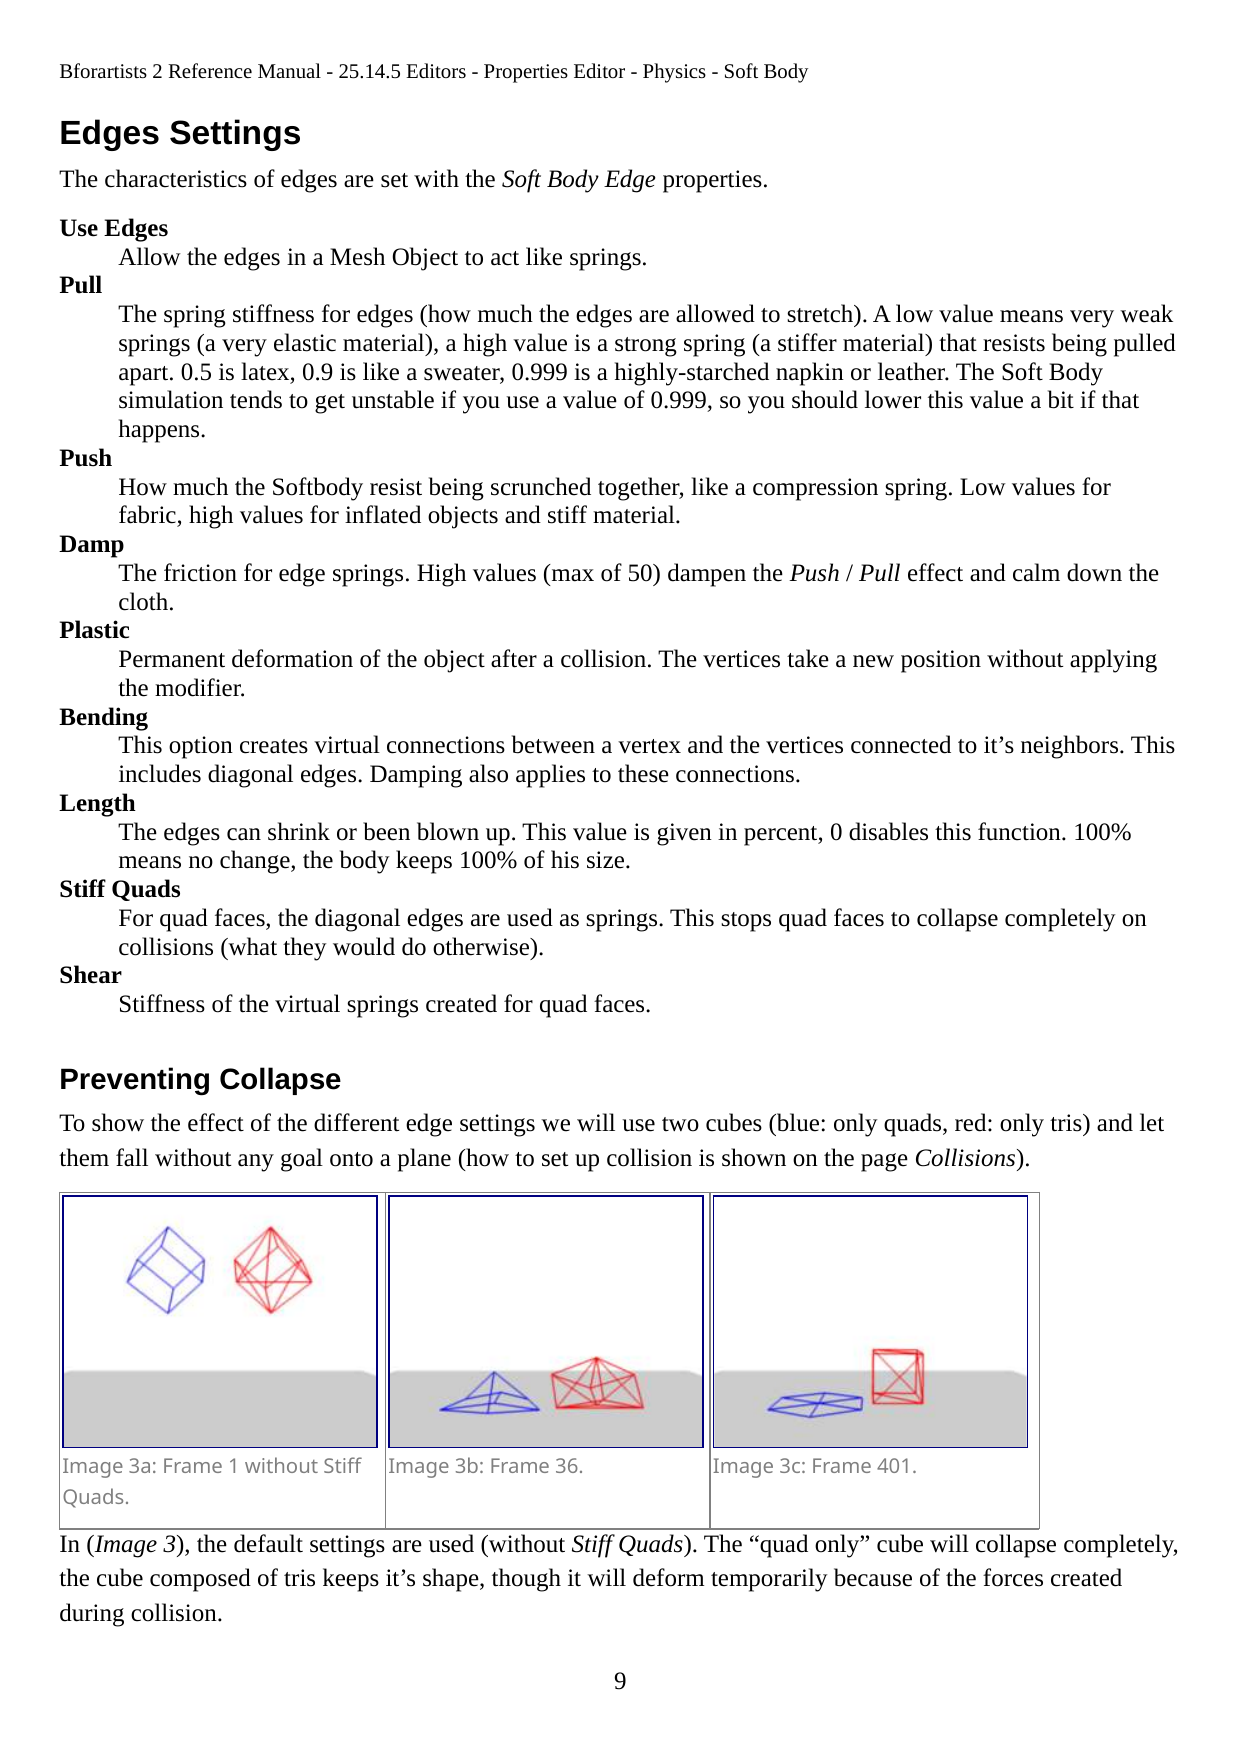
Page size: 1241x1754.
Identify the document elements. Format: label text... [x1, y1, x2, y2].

list Stiffness of the virtual springs created for quad faces. [118, 989, 1181, 1018]
subtitle Use Edges [59, 213, 1181, 242]
subtitle Edges Settings [59, 113, 1181, 151]
list The spring stiffness for edges (how much the edges are allowed to stretch). A low value means very weak springs (a very elastic material), a high value is a strong spring (a stiffer material) that resists being pulled apart. 0.5 is latex, 0.9 is like a sweater, 0.999 is a highly-starched napkin or leather. The Soft Body simulation tends to get unstable if you use a value of 0.999, so you should lower this value a bit if that happens. [118, 299, 1181, 443]
table_header Image 3c: Frame 401. [711, 1193, 1039, 1528]
list This option creates virtual connections between a vertex and the vertices connected to it’s neighbors. This includes diagonal edges. Damping also applies to these connections. [118, 730, 1181, 788]
list Allow the edges in a Mesh Object to act like springs. [118, 242, 1181, 270]
text To show the effect of the different edge settings we will use two cubes (blue: only quads, red: only tris) and let them fall without any goal onto a plane (how to set up collision is shown on the page Collisions). [59, 1108, 1181, 1171]
subtitle Stiff Quads [59, 874, 1181, 903]
picture [64, 1197, 376, 1447]
subtitle Preventing Collapse [59, 1062, 1181, 1096]
picture [390, 1197, 702, 1447]
list Permanent deformation of the object after a collision. The vertices take a new position without applying the modifier. [118, 644, 1181, 702]
list For quad faces, the diagonal edges are used as springs. This stops quad faces to collapse completely on collisions (what they would do otherwise). [118, 903, 1181, 960]
subtitle Plastic [59, 615, 1181, 644]
text The characteristics of edges are set with the Soft Body Edge properties. [59, 164, 1181, 192]
subtitle Bending [59, 702, 1181, 730]
list How much the Softbody resist being scrunched together, like a compression spring. Low values for fabric, high values for inflated objects and stiff material. [118, 472, 1181, 529]
list The friction for edge springs. High values (max of 50) dampen the Push / Pull effect and calm down the cloth. [118, 558, 1181, 615]
subtitle Push [59, 443, 1181, 472]
subtitle Length [59, 788, 1181, 817]
table_header Image 3a: Frame 1 without Stiff Quads. [60, 1193, 385, 1528]
subtitle Damp [59, 529, 1181, 558]
subtitle Shear [59, 960, 1181, 989]
picture [714, 1197, 1027, 1447]
table_header Image 3b: Frame 36. [386, 1193, 709, 1528]
subtitle Pull [59, 270, 1181, 299]
list The edges can shrink or been blown up. This value is given in percent, 0 disables this function. 100% means no change, the body keeps 100% of his size. [118, 817, 1181, 874]
text In (Image 3), the default settings are used (without Stiff Quads). The “quad only” cube will collapse completely, the cube composed of tris keeps it’s shape, though it will deform temporarily because of the forces created during collision. [59, 1529, 1181, 1626]
